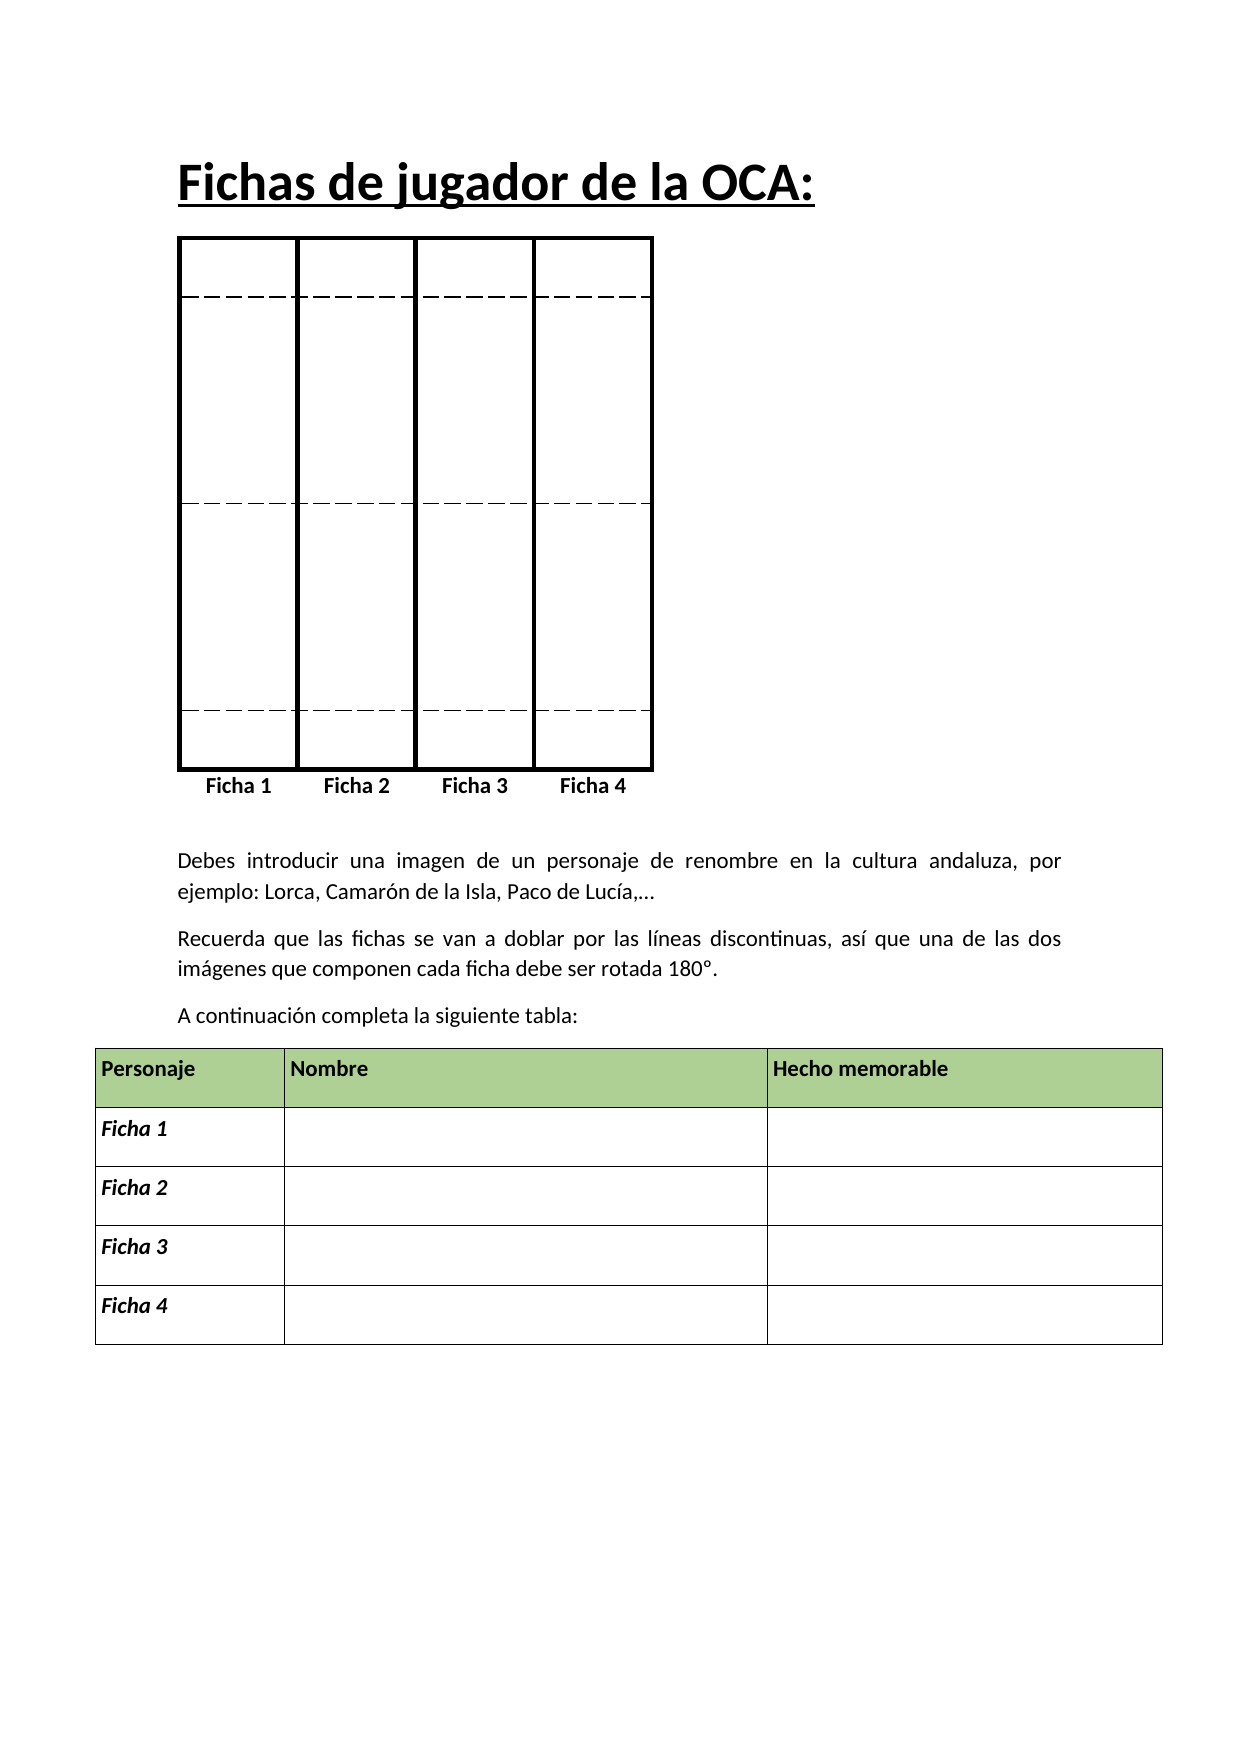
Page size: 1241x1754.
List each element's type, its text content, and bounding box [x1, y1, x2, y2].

table_cell [768, 1286, 1162, 1344]
text A continuación completa la siguiente tabla: [177, 1001, 1063, 1029]
table_header [182, 240, 295, 296]
table_cell [300, 710, 413, 767]
table_cell [768, 1108, 1162, 1166]
table_cell [285, 1226, 767, 1285]
table_cell Ficha 4 [96, 1286, 284, 1344]
table_cell [768, 1167, 1162, 1225]
table_cell [285, 1108, 767, 1166]
table_cell [182, 296, 295, 503]
table_cell [300, 503, 413, 710]
table_cell [418, 503, 532, 710]
table_cell [536, 710, 650, 767]
table_header [536, 240, 650, 296]
table_cell [536, 503, 650, 710]
table_cell [285, 1167, 767, 1225]
table_cell [418, 710, 532, 767]
table_cell Ficha 1 [96, 1108, 284, 1166]
table_cell [418, 296, 532, 503]
text Debes introducir una imagen de un personaje de renombre en la cultura andaluza, por ejemplo: Lorca, Camarón de la Isla, Paco de Lucía,… [177, 847, 1063, 905]
table_header [418, 240, 532, 296]
table_cell [768, 1226, 1162, 1285]
table_cell Ficha 2 [298, 772, 416, 800]
table_cell [182, 503, 295, 710]
table_cell [182, 710, 295, 767]
table_cell Ficha 3 [416, 772, 534, 800]
table_cell Ficha 2 [96, 1167, 284, 1225]
table_header Nombre [285, 1049, 767, 1107]
table_cell [300, 296, 413, 503]
table_cell [285, 1286, 767, 1344]
table_cell Ficha 4 [534, 772, 652, 800]
table_cell Ficha 3 [96, 1226, 284, 1285]
table_cell Ficha 1 [180, 772, 298, 800]
table_header Personaje [96, 1049, 284, 1107]
table_header [300, 240, 413, 296]
text Recuerda que las fichas se van a doblar por las líneas discontinuas, así que una de las dos imágenes que componen cada ficha debe ser rotada 180º. [177, 924, 1063, 982]
text Fichas de jugador de la OCA: [177, 148, 1063, 214]
table_cell [536, 296, 650, 503]
table_header Hecho memorable [768, 1049, 1162, 1107]
